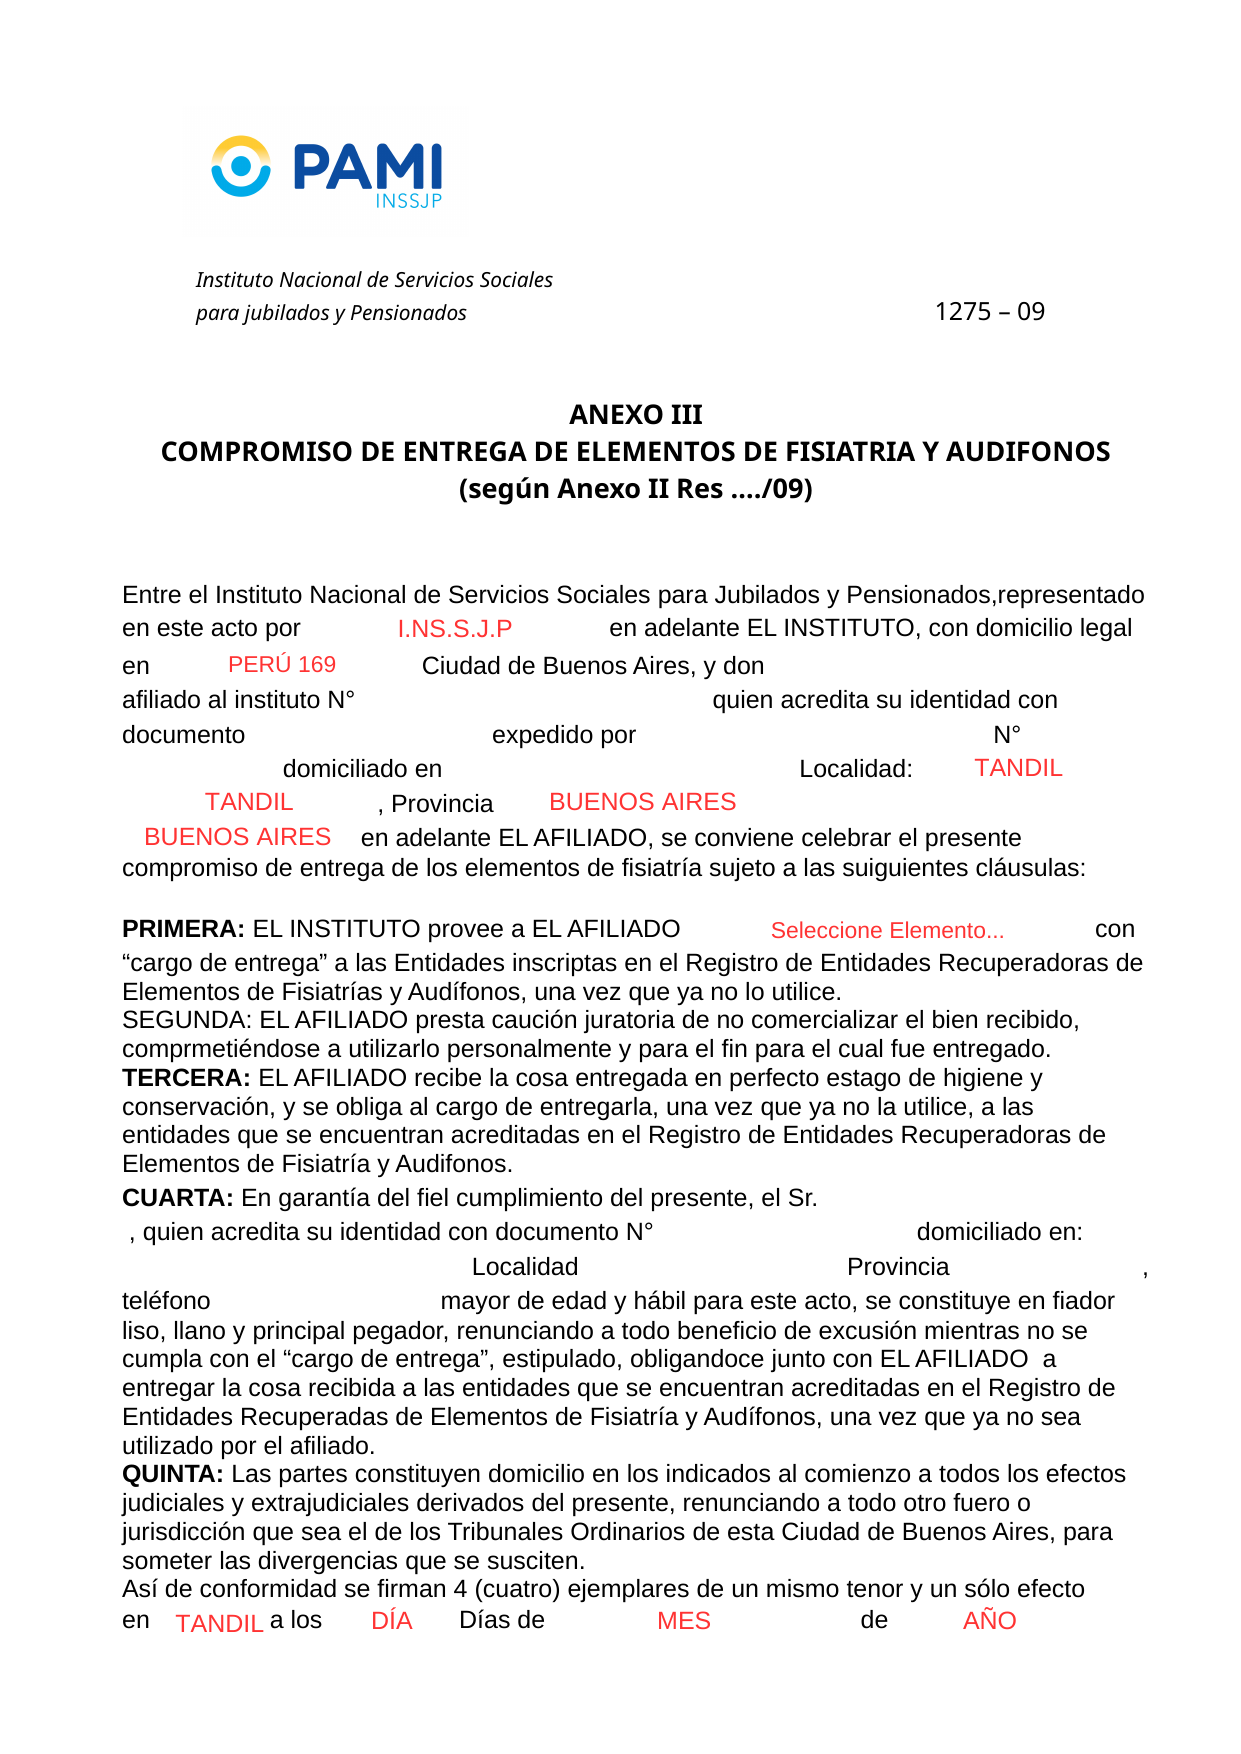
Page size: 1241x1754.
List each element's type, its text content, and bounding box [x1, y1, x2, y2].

text en a los Días de de [1085, 1603, 1150, 1636]
text afiliado al instituto N° quien acredita su identidad con documento expedido por N° domiciliado en Localidad: , Provincia [283, 680, 1150, 818]
text Entre el Instituto Nacional de Servicios Sociales para Jubilados y Pensionados,representado en este acto por en adelante EL INSTITUTO, con domicilio legal en Ciudad de Buenos Aires, y don [122, 580, 1150, 680]
text PRIMERA: EL INSTITUTO provee a EL AFILIADO con “cargo de entrega” a las Entidades inscriptas en el Registro de Entidades Recuperadoras de Elementos de Fisiatrías y Audífonos, una vez que ya no lo utilice. [122, 910, 1150, 1005]
text SEGUNDA: EL AFILIADO presta caución juratoria de no comercializar el bien recibido, comprmetiéndose a utilizarlo personalmente y para el fin para el cual fue entregado. [122, 1005, 1150, 1063]
text COMPROMISO DE ENTREGA DE ELEMENTOS DE FISIATRIA Y AUDIFONOS [122, 432, 1150, 469]
text QUINTA: Las partes constituyen domicilio en los indicados al comienzo a todos los efectos judiciales y extrajudiciales derivados del presente, renunciando a todo otro fuero o jurisdicción que sea el de los Tribunales Ordinarios de esta Ciudad de Buenos Aires, para someter las divergencias que se susciten. [122, 1459, 1150, 1574]
text en a los Días de de [122, 1603, 343, 1636]
text CUARTA: En garantía del fiel cumplimiento del presente, el Sr. , quien acredita su identidad con documento N° [122, 1178, 826, 1247]
text afiliado al instituto N° quien acredita su identidad con documento expedido por N° domiciliado en Localidad: , Provincia [485, 715, 643, 749]
text en adelante EL AFILIADO, se conviene celebrar el presente compromiso de entrega de los elementos de fisiatría sujeto a las suiguientes cláusulas: [122, 818, 1150, 881]
text afiliado al instituto N° quien acredita su identidad con documento expedido por N° domiciliado en Localidad: , Provincia [122, 680, 363, 749]
text (según Anexo II Res …./09) [122, 469, 1150, 506]
text para jubilados y Pensionados 1275 – 09 [122, 293, 1150, 327]
picture [182, 106, 470, 237]
text domiciliado en: [910, 1178, 1150, 1247]
text Así de conformidad se firman 4 (cuatro) ejemplares de un mismo tenor y un sólo efecto [122, 1574, 1150, 1603]
text TERCERA: EL AFILIADO recibe la cosa entregada en perfecto estago de higiene y conservación, y se obliga al cargo de entregarla, una vez que ya no la utilice, a las entidades que se encuentran acreditadas en el Registro de Entidades Recuperadoras de Elementos de Fisiatría y Audifonos. [122, 1063, 1150, 1178]
text ANEXO III [122, 395, 1150, 432]
text Instituto Nacional de Servicios Sociales [122, 265, 1150, 293]
text Localidad Provincia , teléfono mayor de edad y hábil para este acto, se constituye en fiador liso, llano y principal pegador, renunciando a todo beneficio de excusión mientras no se cumpla con el “cargo de entrega”, estipulado, obligandoce junto con EL AFILIADO a entregar la cosa recibida a las entidades que se encuentran acreditadas en el Registro de Entidades Recuperadas de Elementos de Fisiatría y Audífonos, una vez que ya no sea utilizado por el afiliado. [122, 1247, 1150, 1459]
text en a los Días de de [441, 1603, 895, 1636]
